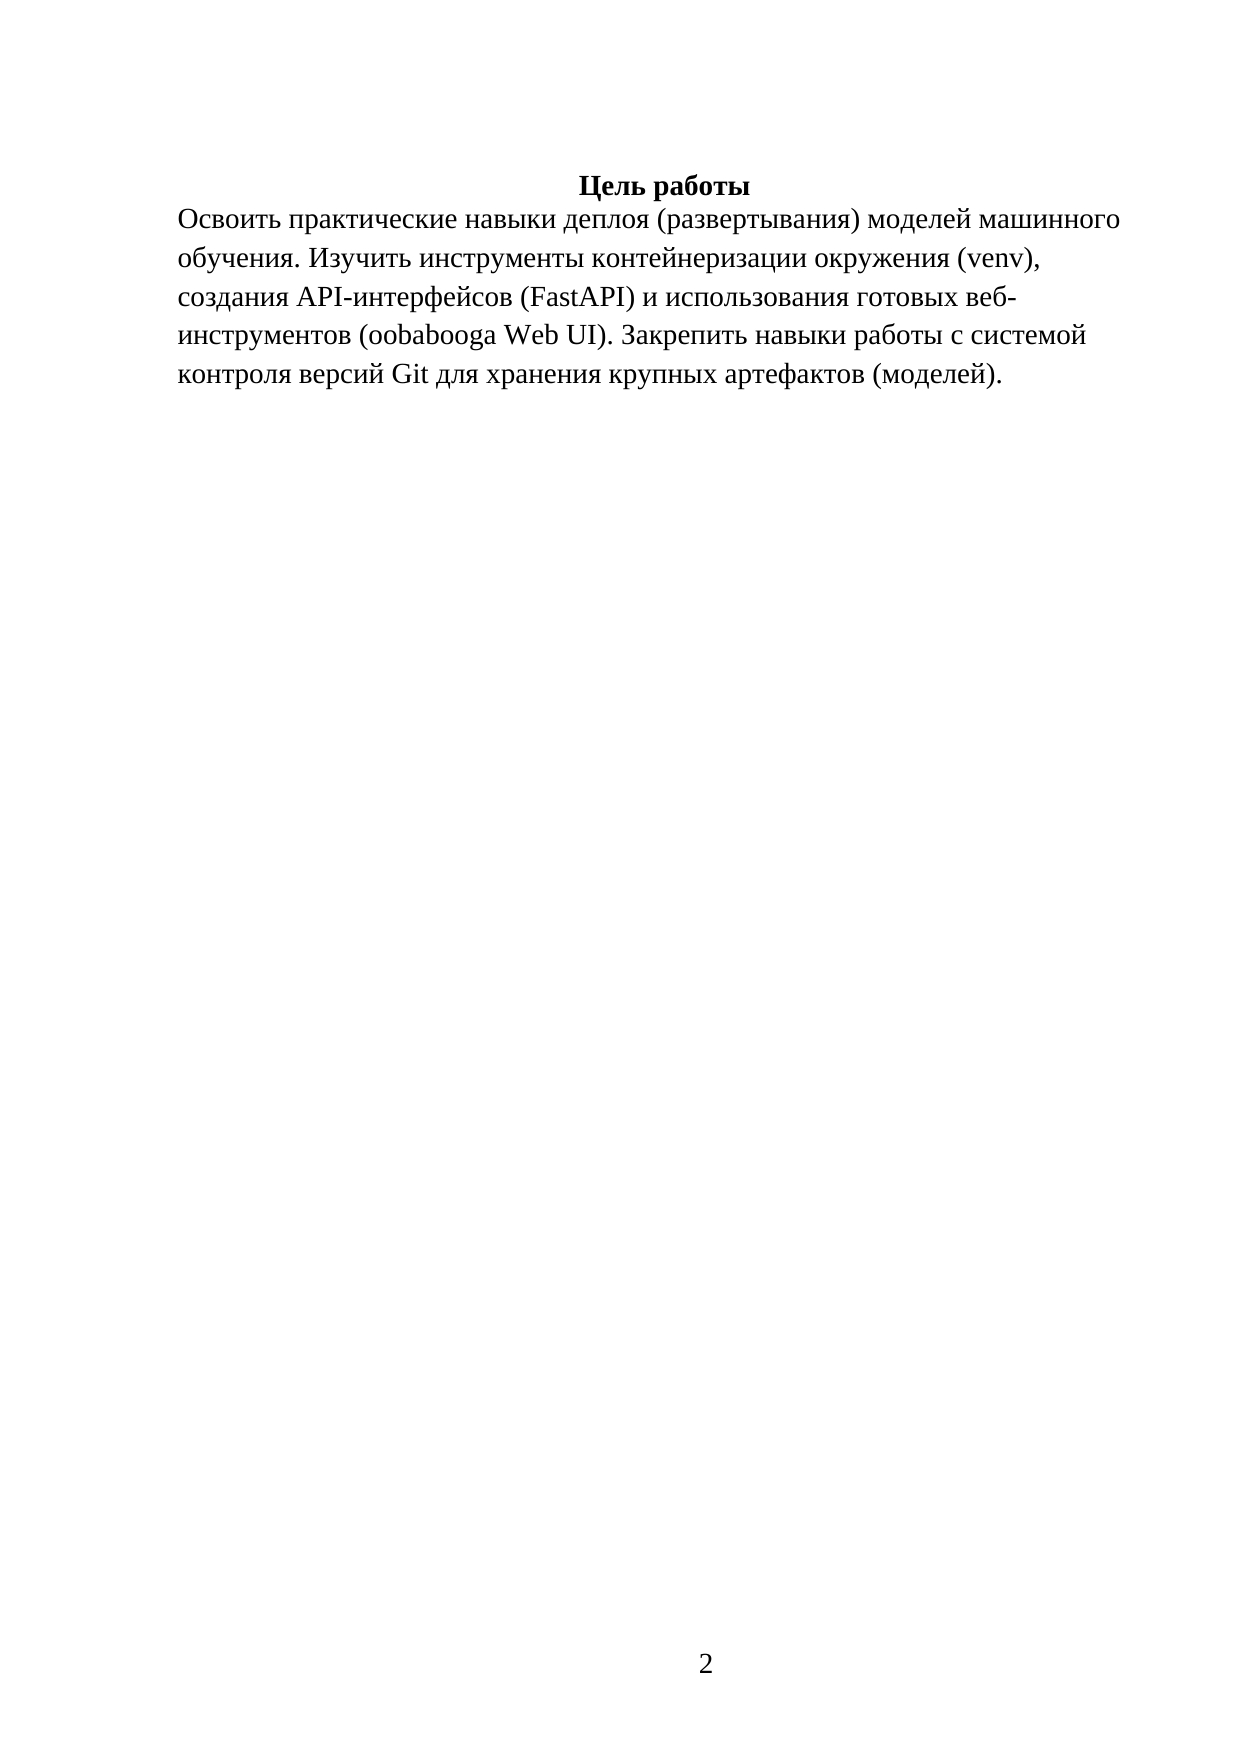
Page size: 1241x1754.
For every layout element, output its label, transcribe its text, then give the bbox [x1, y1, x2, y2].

text Освоить практические навыки деплоя (развертывания) моделей машинного обучения. Изучить инструменты контейнеризации окружения (venv), создания API-интерфейсов (FastAPI) и использования готовых веб-инструментов (oobabooga Web UI). Закрепить навыки работы с системой контроля версий Git для хранения крупных артефактов (моделей). [177, 202, 1152, 389]
subtitle Цель работы [177, 168, 1152, 202]
